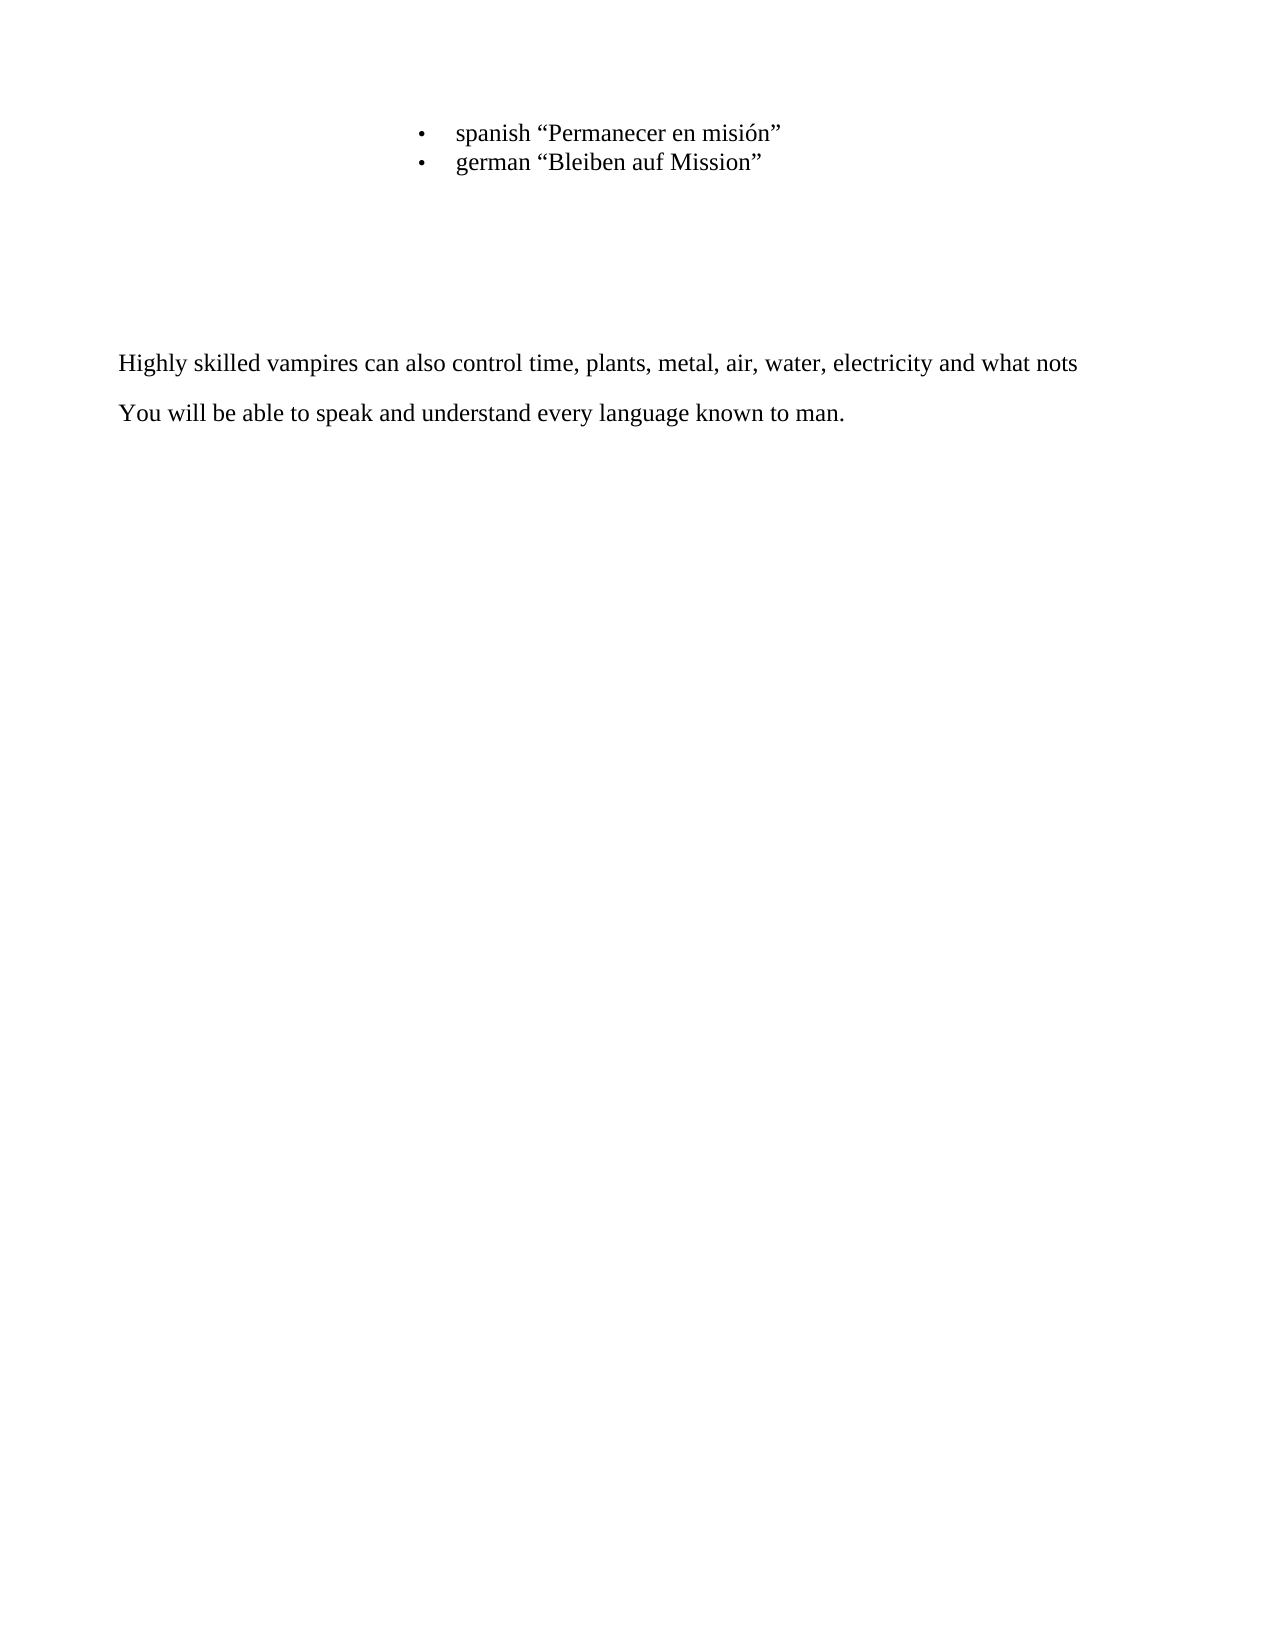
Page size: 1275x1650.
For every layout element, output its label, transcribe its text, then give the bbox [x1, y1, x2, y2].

text Highly skilled vampires can also control time, plants, metal, air, water, electricity and what nots [118, 348, 1157, 377]
list spanish “Permanecer en misión” [418, 118, 1157, 147]
list german “Bleiben auf Mission” [418, 147, 1157, 176]
subtitle You will be able to speak and understand every language known to man. [118, 398, 1157, 426]
